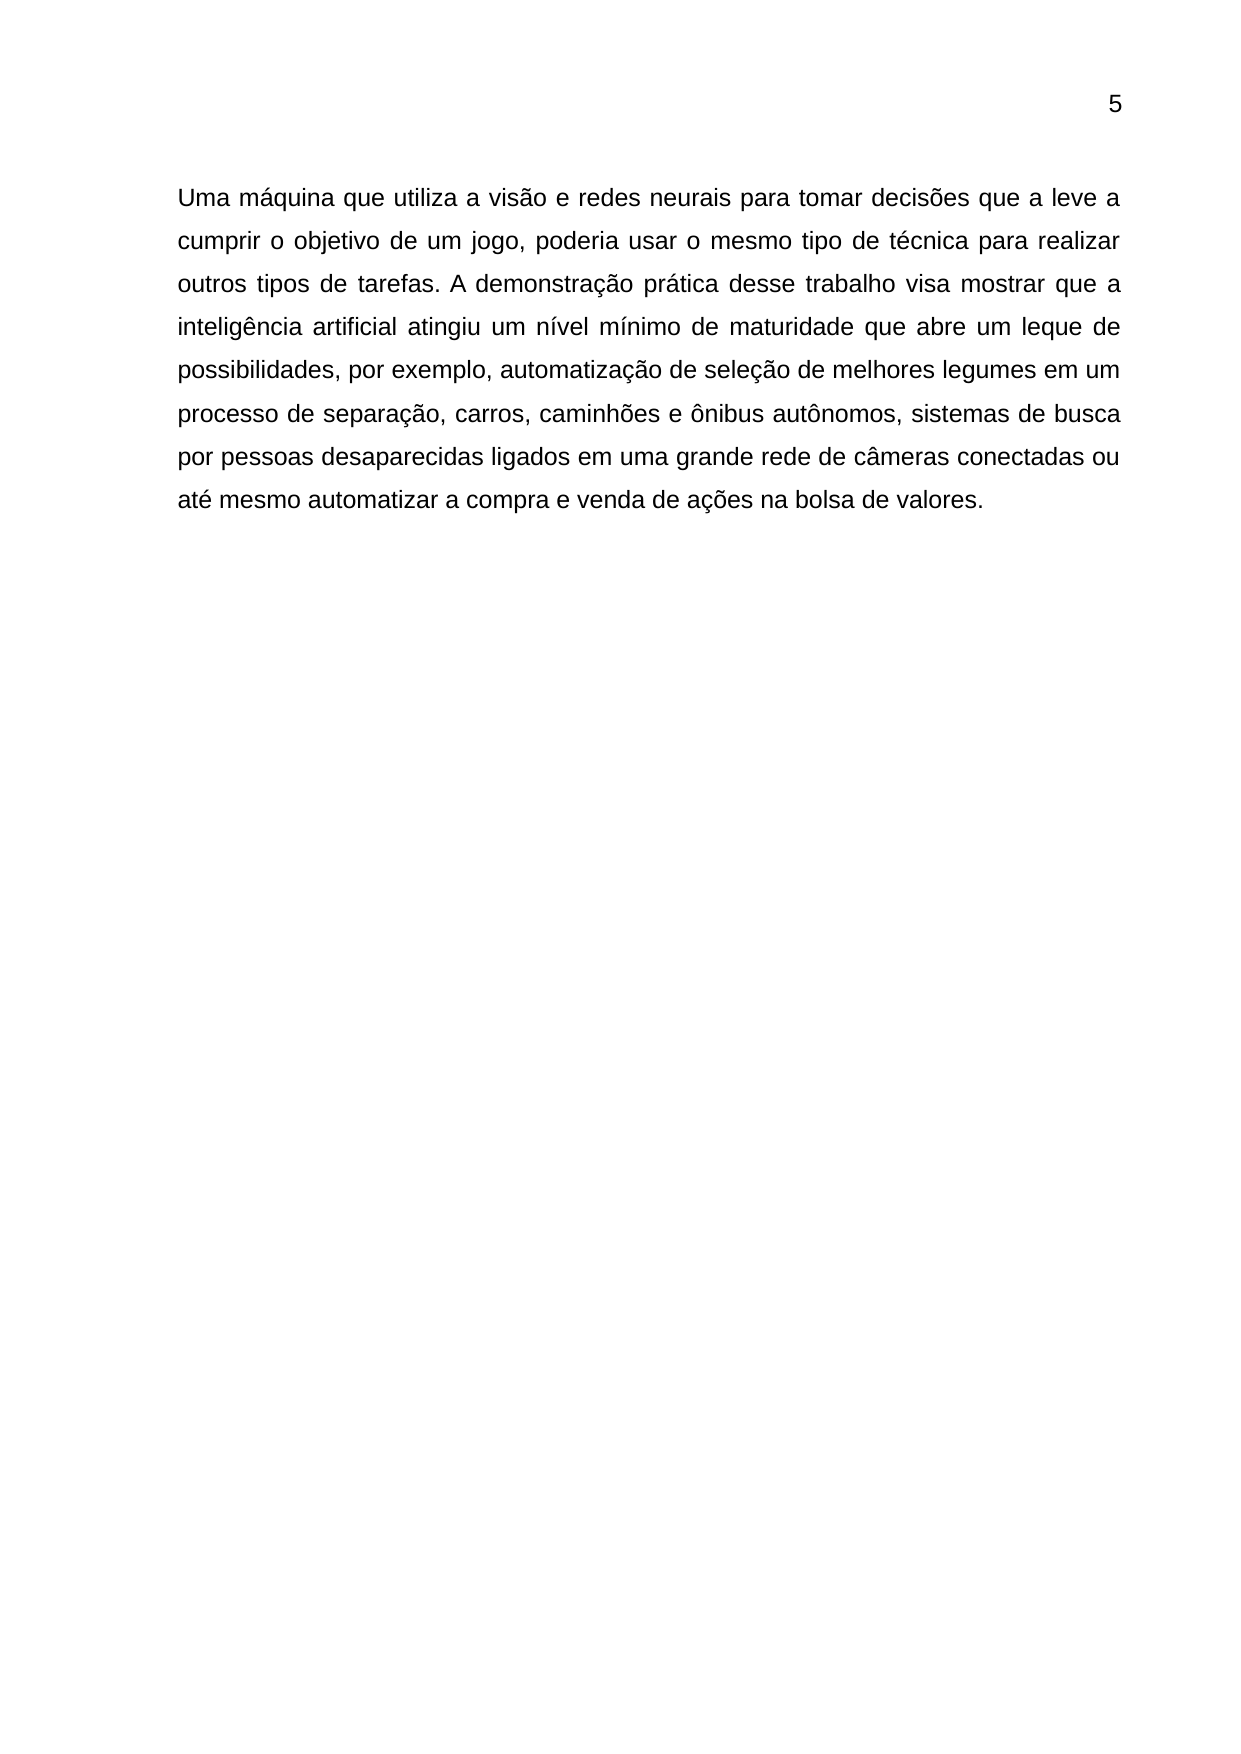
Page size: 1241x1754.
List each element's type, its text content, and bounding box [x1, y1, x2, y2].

text Uma máquina que utiliza a visão e redes neurais para tomar decisões que a leve a cumprir o objetivo de um jogo, poderia usar o mesmo tipo de técnica para realizar outros tipos de tarefas. A demonstração prática desse trabalho visa mostrar que a inteligência artificial atingiu um nível mínimo de maturidade que abre um leque de possibilidades, por exemplo, automatização de seleção de melhores legumes em um processo de separação, carros, caminhões e ônibus autônomos, sistemas de busca por pessoas desaparecidas ligados em uma grande rede de câmeras conectadas ou até mesmo automatizar a compra e venda de ações na bolsa de valores. [177, 183, 1122, 514]
